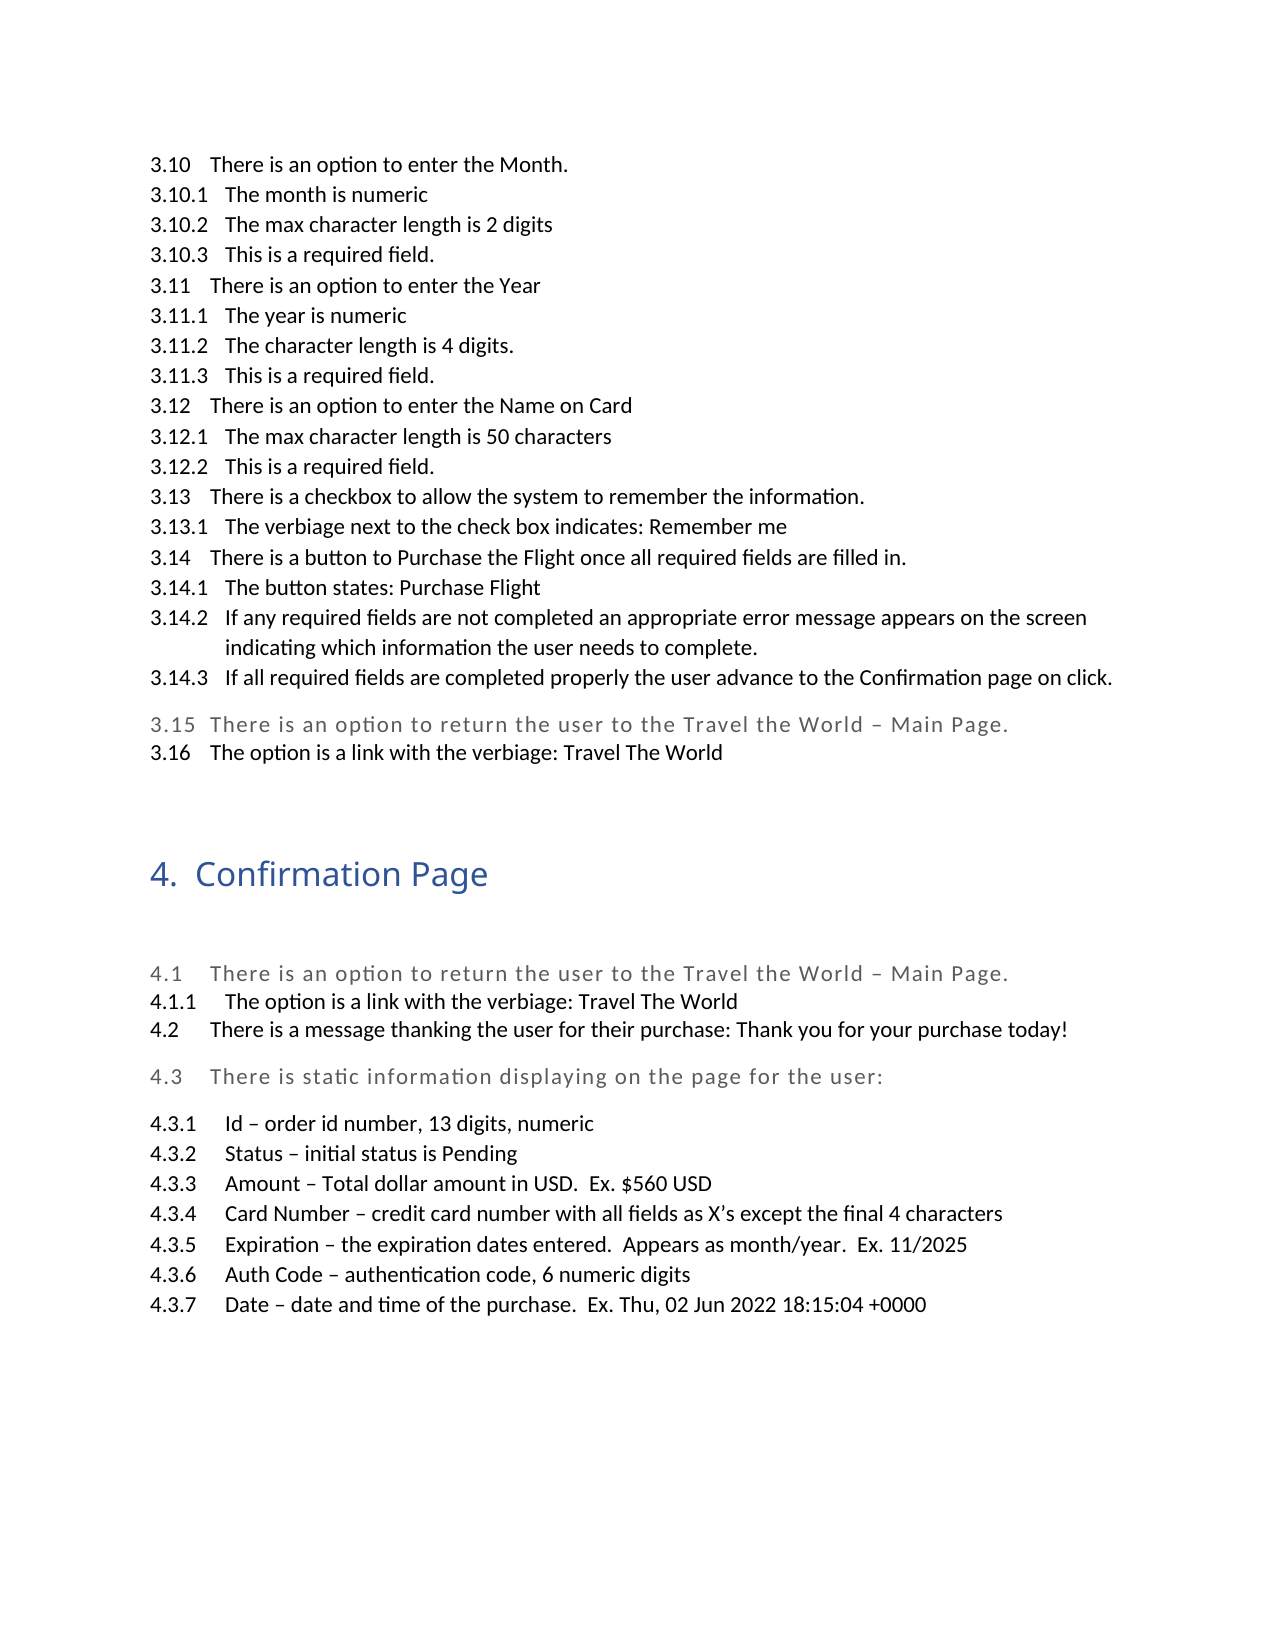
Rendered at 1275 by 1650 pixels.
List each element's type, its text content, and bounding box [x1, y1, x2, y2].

list The button states: Purchase Flight [150, 573, 1125, 601]
list The verbiage next to the check box indicates: Remember me [150, 512, 1125, 541]
subtitle There is an option to return the user to the Travel the World – Main Page. [150, 959, 1125, 987]
list There is an option to enter the Name on Card [150, 392, 1125, 420]
subtitle Confirmation Page [150, 851, 1125, 896]
list Status – initial status is Pending [150, 1139, 1125, 1167]
list The option is a link with the verbiage: Travel The World [150, 987, 1125, 1015]
list Expiration – the expiration dates entered. Appears as month/year. Ex. 11/2025 [150, 1230, 1125, 1258]
list This is a required field. [150, 241, 1125, 269]
list There is an option to enter the Year [150, 271, 1125, 299]
list There is a checkbox to allow the system to remember the information. [150, 482, 1125, 510]
list There is a button to Purchase the Flight once all required fields are filled in. [150, 543, 1125, 571]
list If any required fields are not completed an appropriate error message appears on the screen indicating which information the user needs to complete. [150, 603, 1125, 661]
list This is a required field. [150, 361, 1125, 389]
list The month is numeric [150, 180, 1125, 208]
list This is a required field. [150, 452, 1125, 480]
subtitle There is an option to return the user to the Travel the World – Main Page. [150, 710, 1125, 738]
list The option is a link with the verbiage: Travel The World [150, 738, 1125, 766]
list The max character length is 50 characters [150, 422, 1125, 450]
list The year is numeric [150, 301, 1125, 329]
list There is a message thanking the user for their purchase: Thank you for your purchase today! [150, 1015, 1125, 1043]
list Date – date and time of the purchase. Ex. Thu, 02 Jun 2022 18:15:04 +0000 [150, 1290, 1125, 1318]
subtitle There is static information displaying on the page for the user: [150, 1062, 1125, 1090]
list Auth Code – authentication code, 6 numeric digits [150, 1260, 1125, 1288]
list Amount – Total dollar amount in USD. Ex. $560 USD [150, 1169, 1125, 1197]
list The max character length is 2 digits [150, 210, 1125, 238]
list There is an option to enter the Month. [150, 150, 1125, 178]
list The character length is 4 digits. [150, 331, 1125, 359]
list Id – order id number, 13 digits, numeric [150, 1109, 1125, 1137]
list Card Number – credit card number with all fields as X’s except the final 4 characters [150, 1199, 1125, 1228]
list If all required fields are completed properly the user advance to the Confirmation page on click. [150, 663, 1125, 692]
